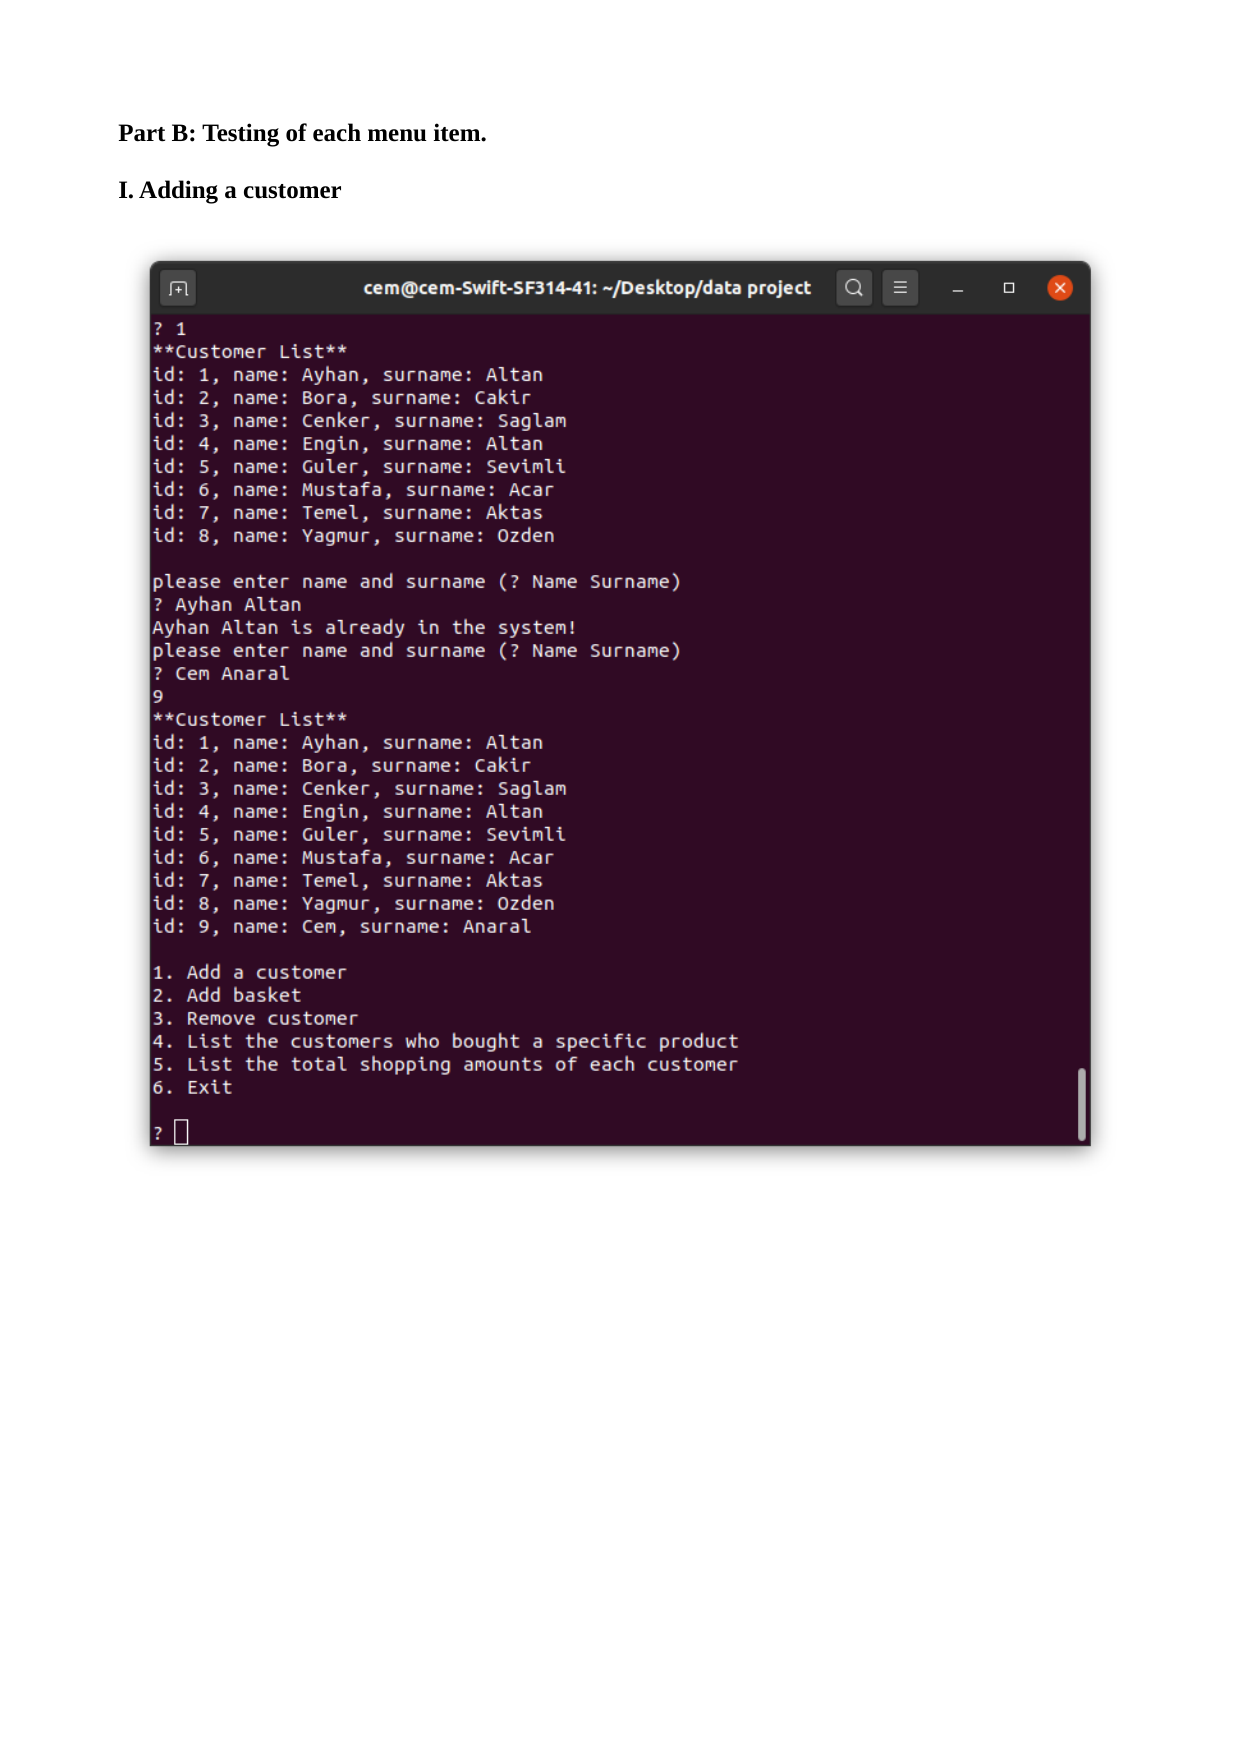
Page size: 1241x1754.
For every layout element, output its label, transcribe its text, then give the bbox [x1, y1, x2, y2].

picture [118, 233, 1123, 1182]
text I. Adding a customer [118, 176, 1122, 204]
text Part B: Testing of each menu item. [118, 118, 1122, 147]
